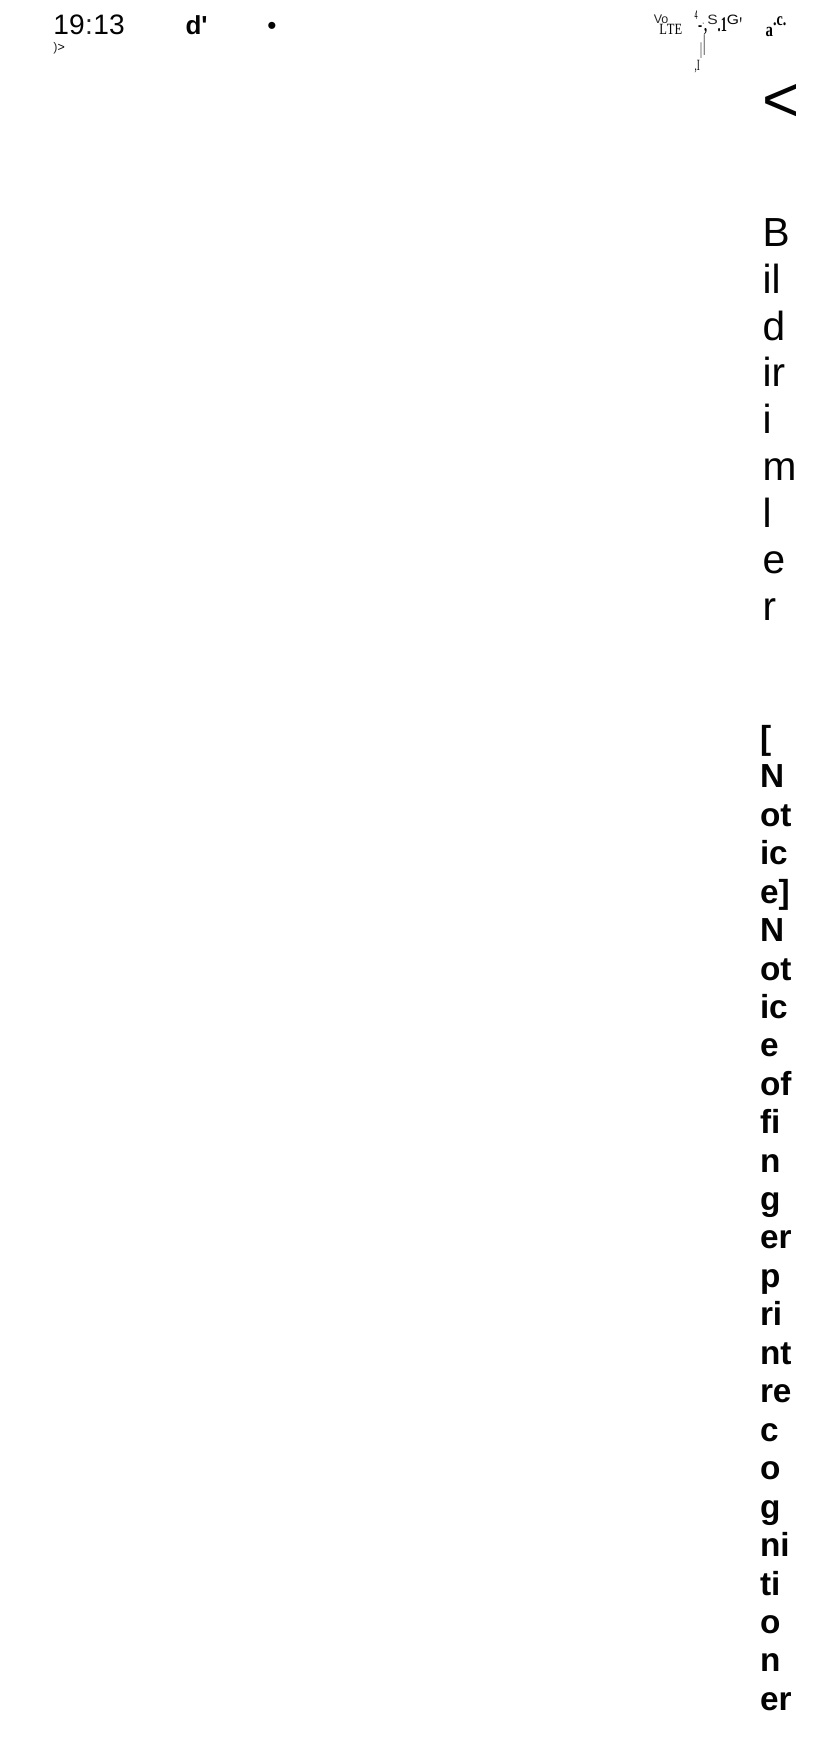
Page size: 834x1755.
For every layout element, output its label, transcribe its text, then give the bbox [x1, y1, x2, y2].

text 19:13 d' • Vo )> [53, 8, 680, 65]
text 4-.,S.1G' ,III [694, 0, 742, 78]
text a.c. [765, 7, 792, 41]
text < Bildirimler [762, 62, 792, 629]
text [Notice] Notice of fingerprint recognition er [760, 718, 792, 1717]
text LTE [659, 21, 682, 38]
